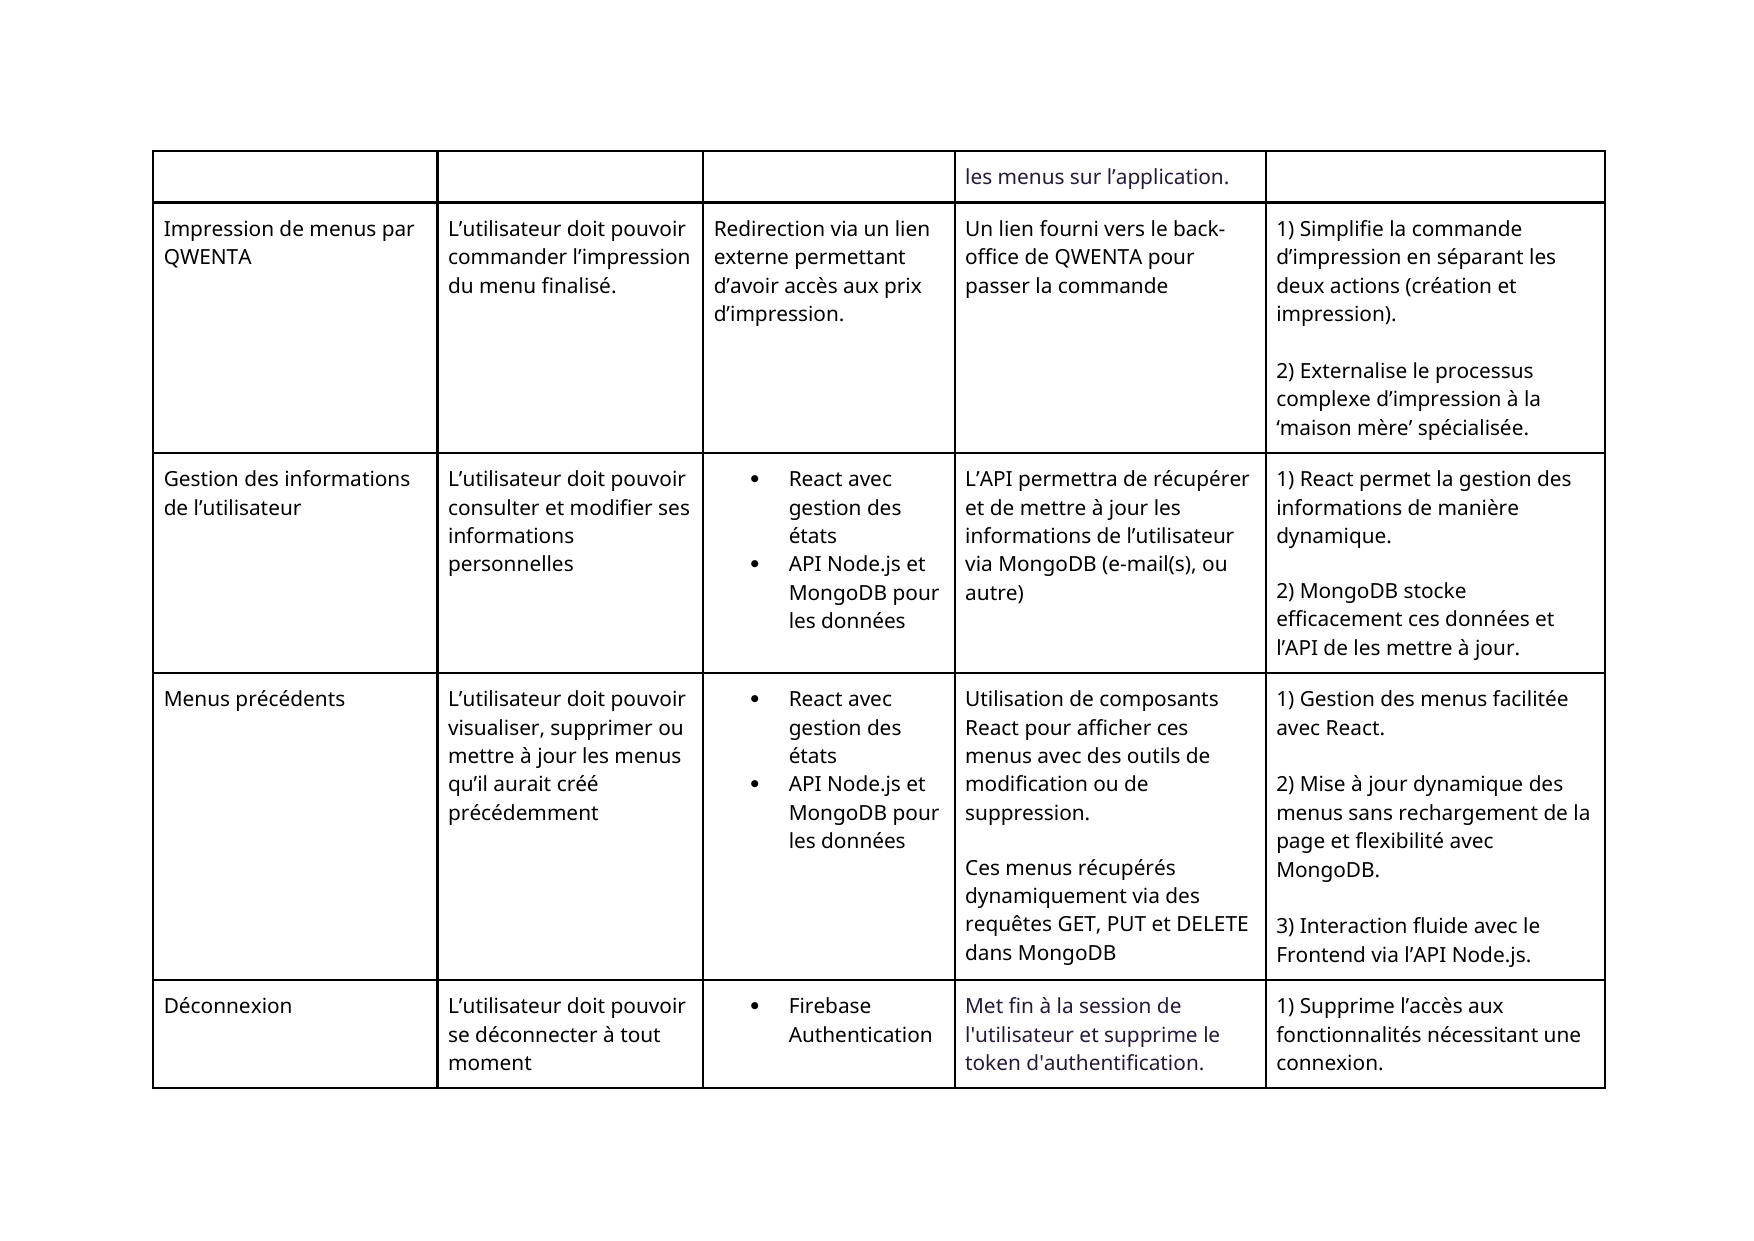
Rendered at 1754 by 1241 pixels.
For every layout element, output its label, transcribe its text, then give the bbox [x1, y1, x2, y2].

table_cell [1267, 152, 1604, 201]
table_cell Met fin à la session de l'utilisateur et supprime le token d'authentification. [956, 981, 1265, 1087]
table_cell L’utilisateur doit pouvoir visualiser, supprimer ou mettre à jour les menus qu’il aurait créé précédemment [439, 674, 702, 979]
table_cell L’utilisateur doit pouvoir consulter et modifier ses informations personnelles [439, 454, 702, 672]
table_cell Redirection via un lien externe permettant d’avoir accès aux prix d’impression. [704, 204, 954, 452]
table_cell L’API permettra de récupérer et de mettre à jour les informations de l’utilisateur via MongoDB (e-mail(s), ou autre) [956, 454, 1265, 672]
table_cell Utilisation de composants React pour afficher ces menus avec des outils de modification ou de suppression. Ces menus récupérés dynamiquement via des requêtes GET, PUT et DELETE dans MongoDB [956, 674, 1265, 979]
table_cell Menus précédents [154, 674, 436, 979]
table_cell 1) React permet la gestion des informations de manière dynamique. 2) MongoDB stocke efficacement ces données et l’API de les mettre à jour. [1267, 454, 1604, 672]
table_cell [704, 152, 954, 201]
table_cell React avec gestion des états API Node.js et MongoDB pour les données [704, 454, 954, 672]
table_cell Gestion des informations de l’utilisateur [154, 454, 436, 672]
table_cell L’utilisateur doit pouvoir commander l’impression du menu finalisé. [439, 204, 702, 452]
table_cell Déconnexion [154, 981, 436, 1087]
table_cell [439, 152, 702, 201]
table_cell les menus sur l’application. [956, 152, 1265, 201]
table_cell 1) Supprime l’accès aux fonctionnalités nécessitant une connexion. [1267, 981, 1604, 1087]
table_cell 1) Simplifie la commande d’impression en séparant les deux actions (création et impression). 2) Externalise le processus complexe d’impression à la ‘maison mère’ spécialisée. [1267, 204, 1604, 452]
table_cell Un lien fourni vers le back-office de QWENTA pour passer la commande [956, 204, 1265, 452]
table_cell [154, 152, 436, 201]
table_cell React avec gestion des états API Node.js et MongoDB pour les données [704, 674, 954, 979]
table_cell 1) Gestion des menus facilitée avec React. 2) Mise à jour dynamique des menus sans rechargement de la page et flexibilité avec MongoDB. 3) Interaction fluide avec le Frontend via l’API Node.js. [1267, 674, 1604, 979]
table_cell Impression de menus par QWENTA [154, 204, 436, 452]
table_cell L’utilisateur doit pouvoir se déconnecter à tout moment [439, 981, 702, 1087]
table_cell Firebase Authentication [704, 981, 954, 1087]
